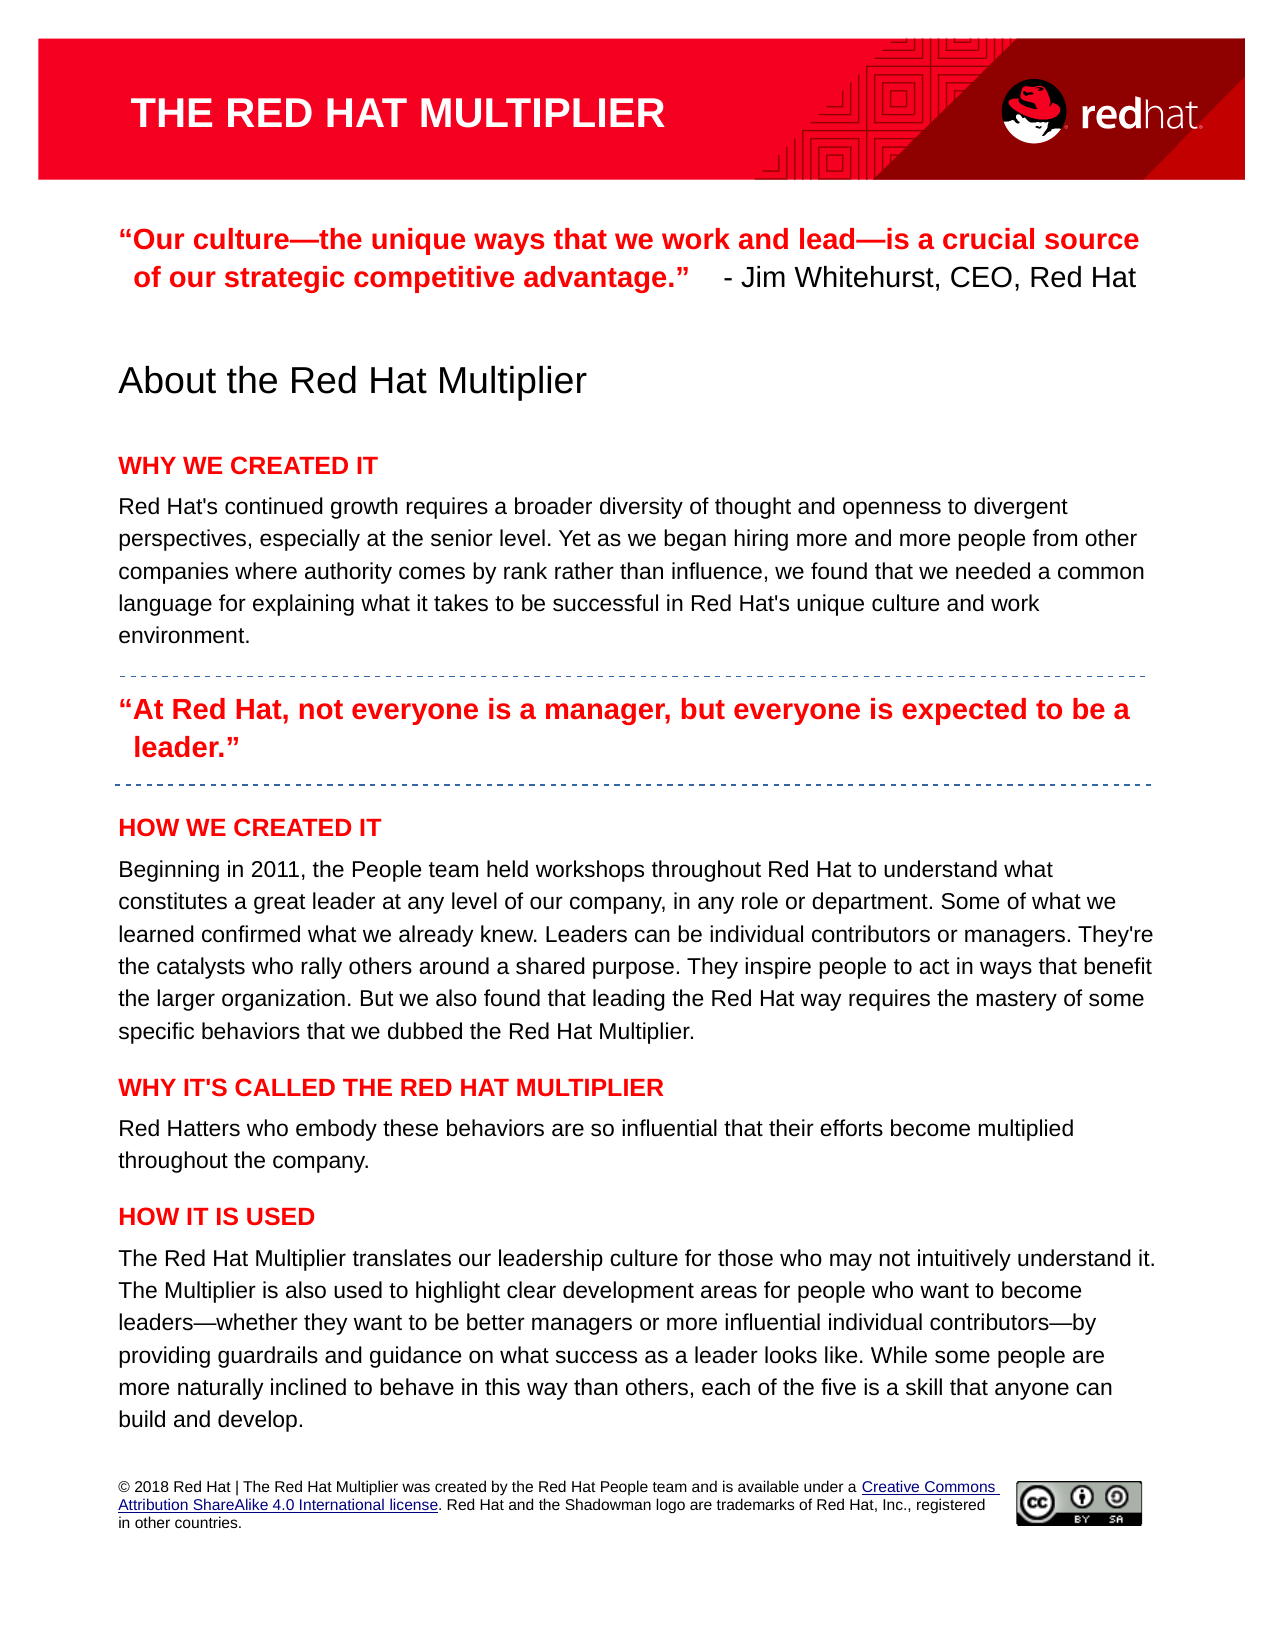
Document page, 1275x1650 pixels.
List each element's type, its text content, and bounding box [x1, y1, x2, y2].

text Beginning in 2011, the People team held workshops throughout Red Hat to understand what constitutes a great leader at any level of our company, in any role or department. Some of what we learned confirmed what we already knew. Leaders can be individual contributors or managers. They're the catalysts who rally others around a shared purpose. They inspire people to act in ways that benefit the larger organization. But we also found that leading the Red Hat way requires the mastery of some specific behaviors that we dubbed the Red Hat Multiplier. [118, 856, 1157, 1044]
text Red Hatters who embody these behaviors are so influential that their efforts become multiplied throughout the company. [118, 1115, 1157, 1174]
text “Our culture—the unique ways that we work and lead—is a crucial source of our strategic competitive advantage.” - Jim Whitehurst, CEO, Red Hat [118, 218, 1142, 293]
text How we created it [118, 813, 1157, 842]
text The Red Hat Multiplier translates our leadership culture for those who may not intuitively understand it. The Multiplier is also used to highlight clear development areas for people who want to become leaders—whether they want to be better managers or more influential individual contributors—by providing guardrails and guidance on what success as a leader looks like. While some people are more naturally inclined to behave in this way than others, each of the five is a skill that anyone can build and develop. [118, 1244, 1157, 1433]
text “At Red Hat, not everyone is a manager, but everyone is expected to be a leader.” [118, 692, 1142, 764]
text How it is used [118, 1202, 1157, 1231]
text Why we created it [118, 451, 1157, 479]
text Why it's called the Red Hat Multiplier [118, 1073, 1157, 1101]
text About the Red Hat Multiplier [118, 358, 1142, 401]
picture [1016, 1481, 1143, 1526]
picture [0, 0, 1275, 218]
text Red Hat's continued growth requires a broader diversity of thought and openness to divergent perspectives, especially at the senior level. Yet as we began hiring more and more people from other companies where authority comes by rank rather than influence, we found that we needed a common language for explaining what it takes to be successful in Red Hat's unique culture and work environment. [118, 493, 1157, 649]
